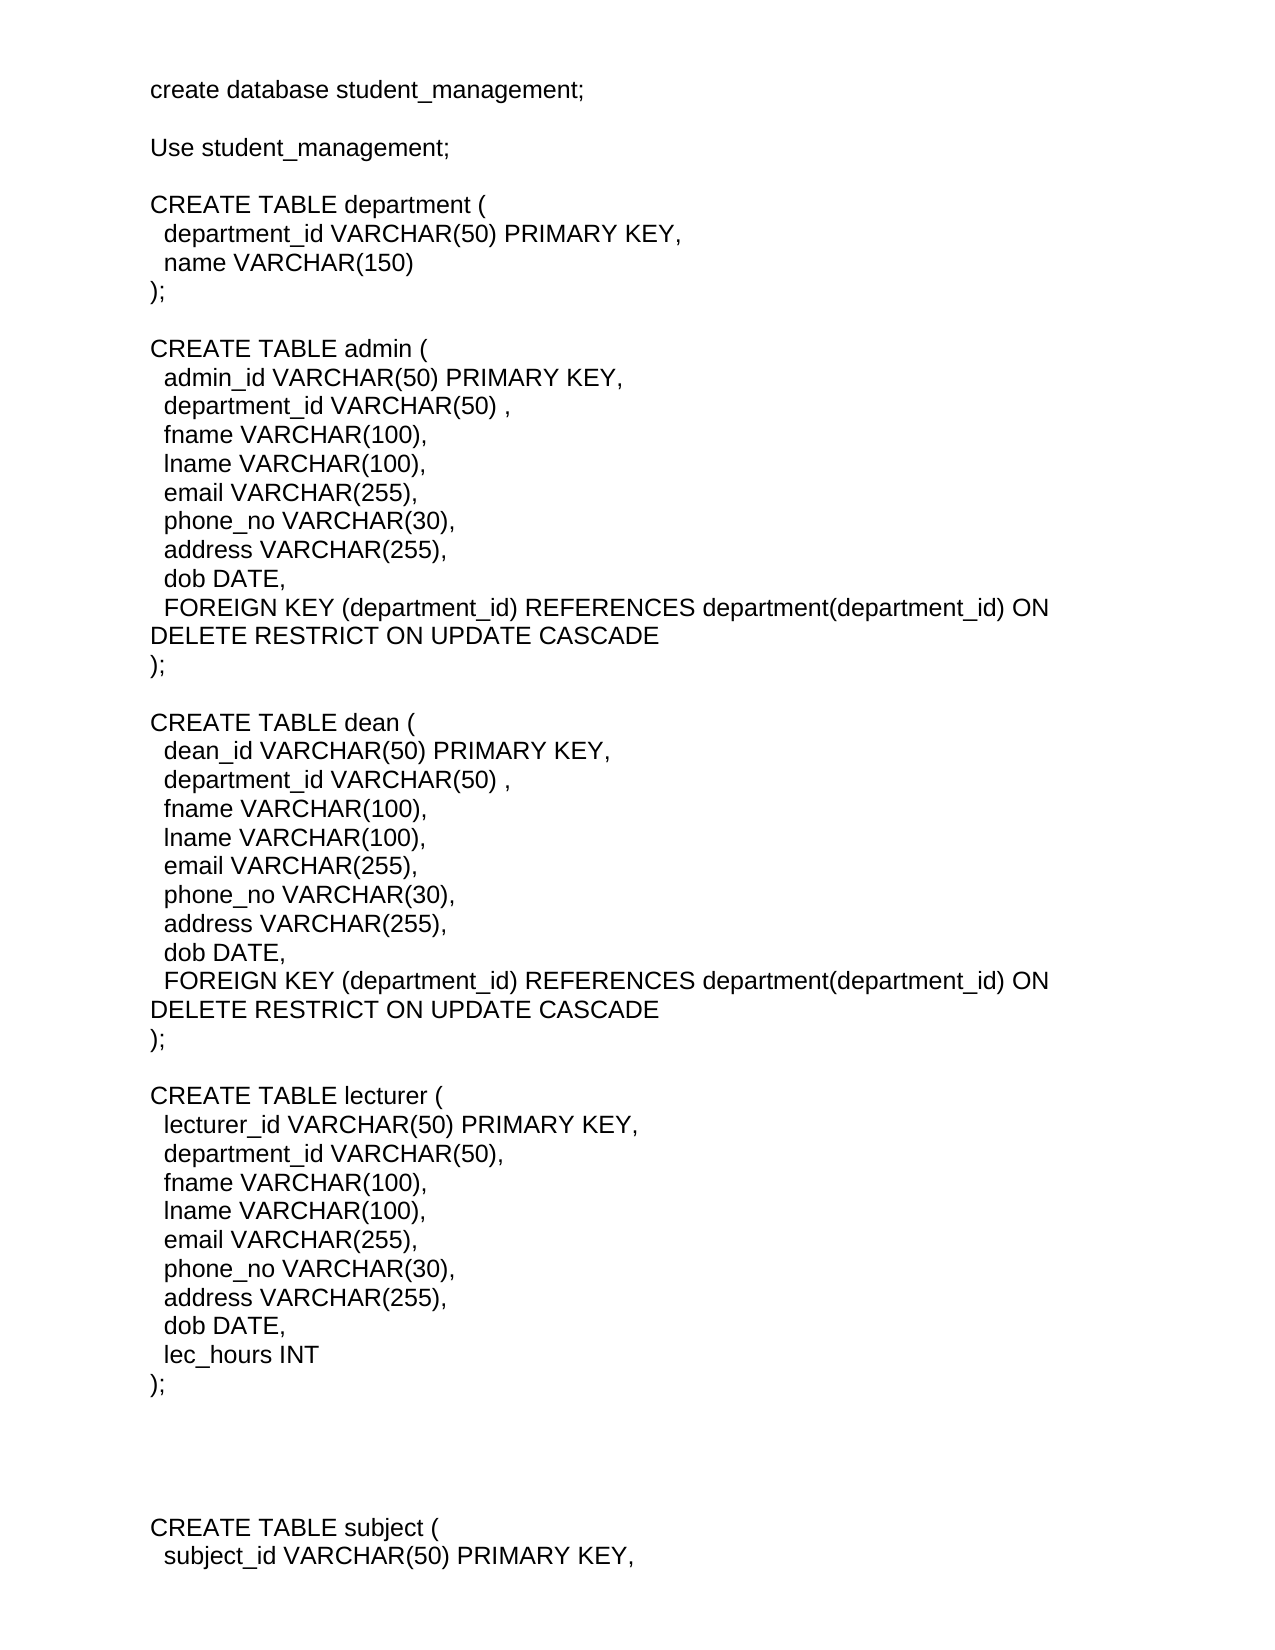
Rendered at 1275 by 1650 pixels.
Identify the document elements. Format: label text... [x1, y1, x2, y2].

text ); [150, 1369, 1125, 1397]
text phone_no VARCHAR(30), [150, 1254, 1125, 1282]
text CREATE TABLE department ( [150, 190, 1125, 219]
text dob DATE, [150, 1311, 1125, 1340]
text address VARCHAR(255), [150, 909, 1125, 937]
text email VARCHAR(255), [150, 1225, 1125, 1254]
text department_id VARCHAR(50) , [150, 765, 1125, 794]
text phone_no VARCHAR(30), [150, 880, 1125, 909]
text dob DATE, [150, 564, 1125, 592]
text admin_id VARCHAR(50) PRIMARY KEY, [150, 362, 1125, 391]
text CREATE TABLE subject ( [150, 1512, 1125, 1541]
text lname VARCHAR(100), [150, 1196, 1125, 1225]
text name VARCHAR(150) [150, 247, 1125, 276]
text email VARCHAR(255), [150, 477, 1125, 506]
text fname VARCHAR(100), [150, 1167, 1125, 1196]
text address VARCHAR(255), [150, 535, 1125, 564]
text lec_hours INT [150, 1340, 1125, 1369]
text FOREIGN KEY (department_id) REFERENCES department(department_id) ON DELETE RESTRICT ON UPDATE CASCADE [150, 966, 1125, 1024]
text fname VARCHAR(100), [150, 420, 1125, 449]
text dean_id VARCHAR(50) PRIMARY KEY, [150, 736, 1125, 765]
text department_id VARCHAR(50), [150, 1139, 1125, 1167]
text department_id VARCHAR(50) , [150, 391, 1125, 420]
text dob DATE, [150, 937, 1125, 966]
text lname VARCHAR(100), [150, 449, 1125, 477]
text CREATE TABLE lecturer ( [150, 1081, 1125, 1110]
text Use student_management; [150, 132, 1125, 161]
text ); [150, 650, 1125, 679]
text ); [150, 1024, 1125, 1052]
text lecturer_id VARCHAR(50) PRIMARY KEY, [150, 1110, 1125, 1139]
text fname VARCHAR(100), [150, 794, 1125, 822]
text create database student_management; [150, 75, 1125, 104]
text FOREIGN KEY (department_id) REFERENCES department(department_id) ON DELETE RESTRICT ON UPDATE CASCADE [150, 592, 1125, 650]
text lname VARCHAR(100), [150, 822, 1125, 851]
text CREATE TABLE dean ( [150, 707, 1125, 736]
text subject_id VARCHAR(50) PRIMARY KEY, [150, 1541, 1125, 1570]
text ); [150, 276, 1125, 305]
text department_id VARCHAR(50) PRIMARY KEY, [150, 219, 1125, 247]
text email VARCHAR(255), [150, 851, 1125, 880]
text CREATE TABLE admin ( [150, 334, 1125, 362]
text address VARCHAR(255), [150, 1282, 1125, 1311]
text phone_no VARCHAR(30), [150, 506, 1125, 535]
